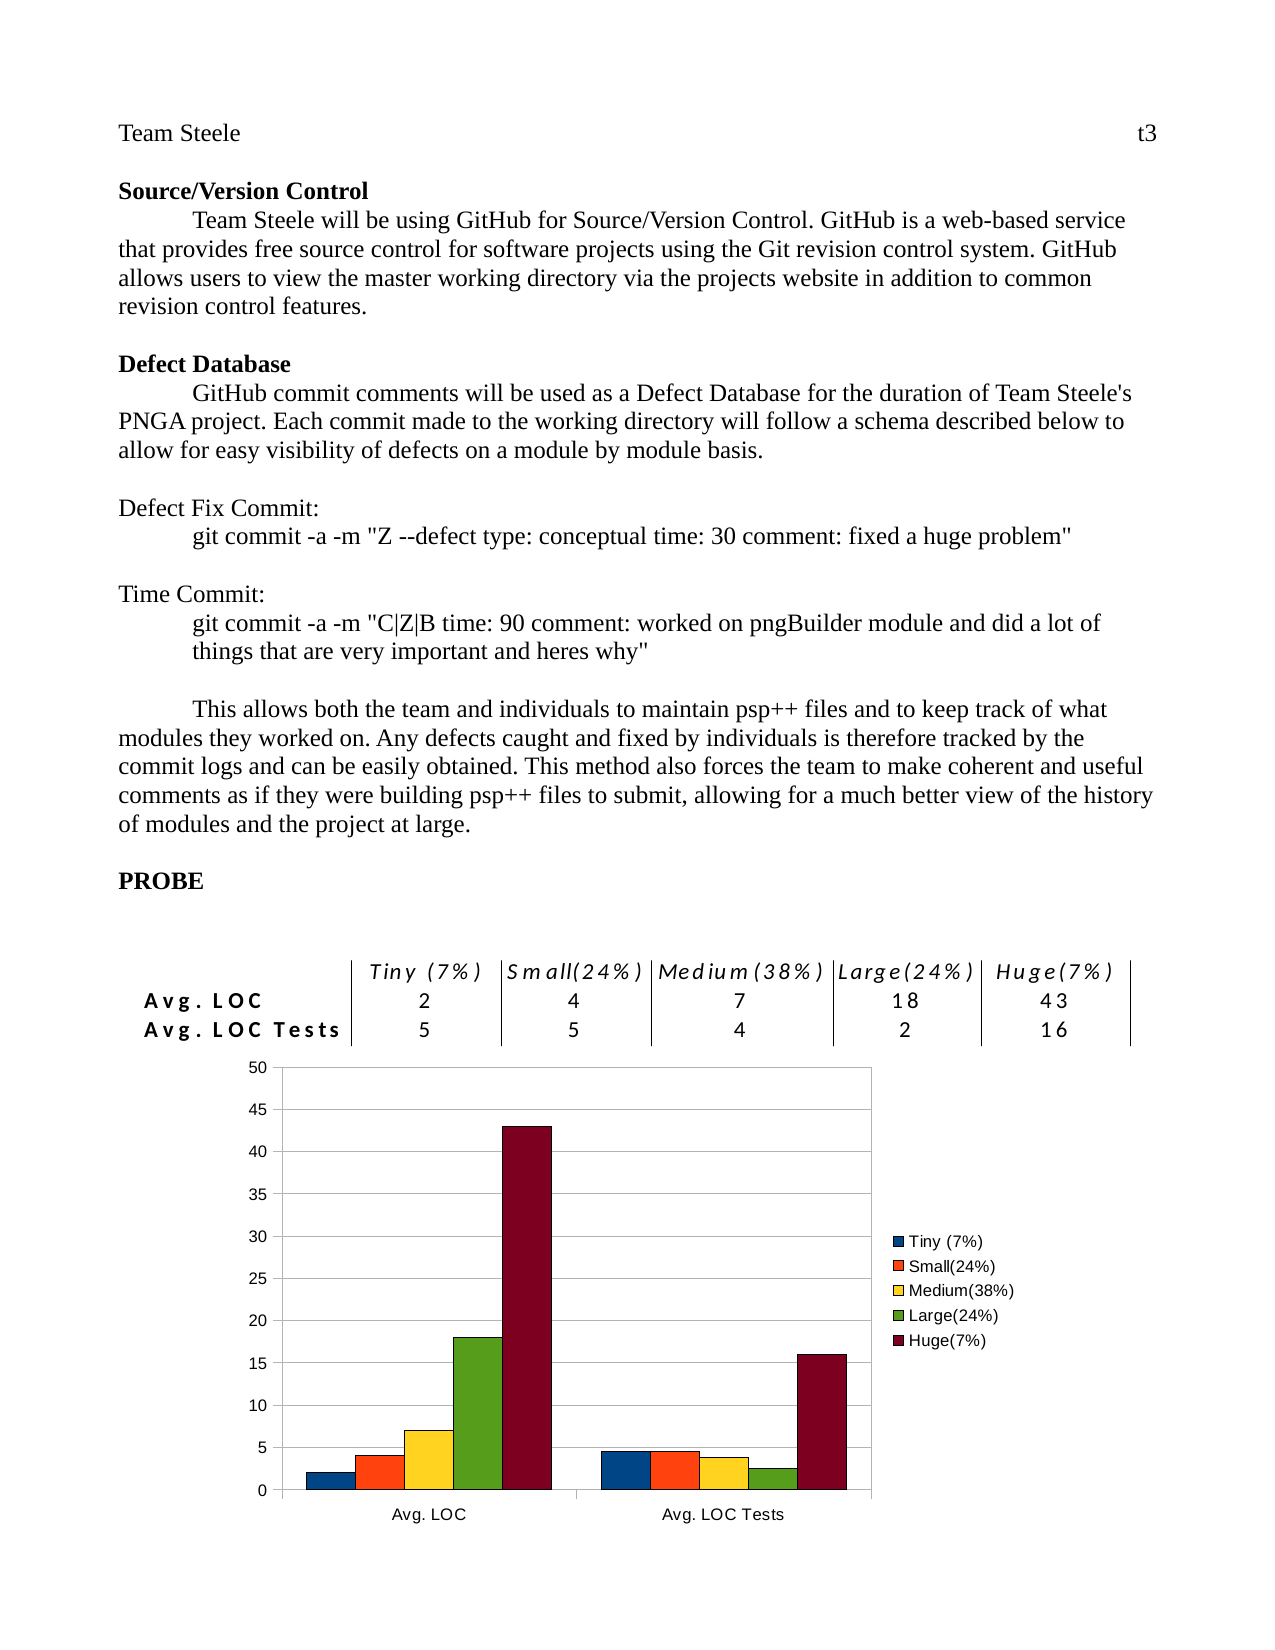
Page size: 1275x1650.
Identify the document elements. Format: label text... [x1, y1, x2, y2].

text PROBE [118, 866, 1157, 895]
text Time Commit: [118, 579, 1157, 608]
text Defect Database [118, 349, 1157, 378]
text Team Steele will be using GitHub for Source/Version Control. GitHub is a web-based service that provides free source control for software projects using the Git revision control system. GitHub allows users to view the master working directory via the projects website in addition to common revision control features. [118, 205, 1157, 320]
text This allows both the team and individuals to maintain psp++ files and to keep track of what modules they worked on. Any defects caught and fixed by individuals is therefore tracked by the commit logs and can be easily obtained. This method also forces the team to make coherent and useful comments as if they were building psp++ files to submit, allowing for a much better view of the history of modules and the project at large. [118, 694, 1157, 838]
text Defect Fix Commit: [118, 493, 1157, 521]
text git commit -a -m "Z --defect type: conceptual time: 30 comment: fixed a huge problem" [118, 521, 1157, 550]
text GitHub commit comments will be used as a Defect Database for the duration of Team Steele's PNGA project. Each commit made to the working directory will follow a schema described below to allow for easy visibility of defects on a module by module basis. [118, 378, 1157, 464]
text Source/Version Control [118, 176, 1157, 205]
text git commit -a -m "C|Z|B time: 90 comment: worked on pngBuilder module and did a lot of things that are very important and heres why" [118, 608, 1157, 665]
